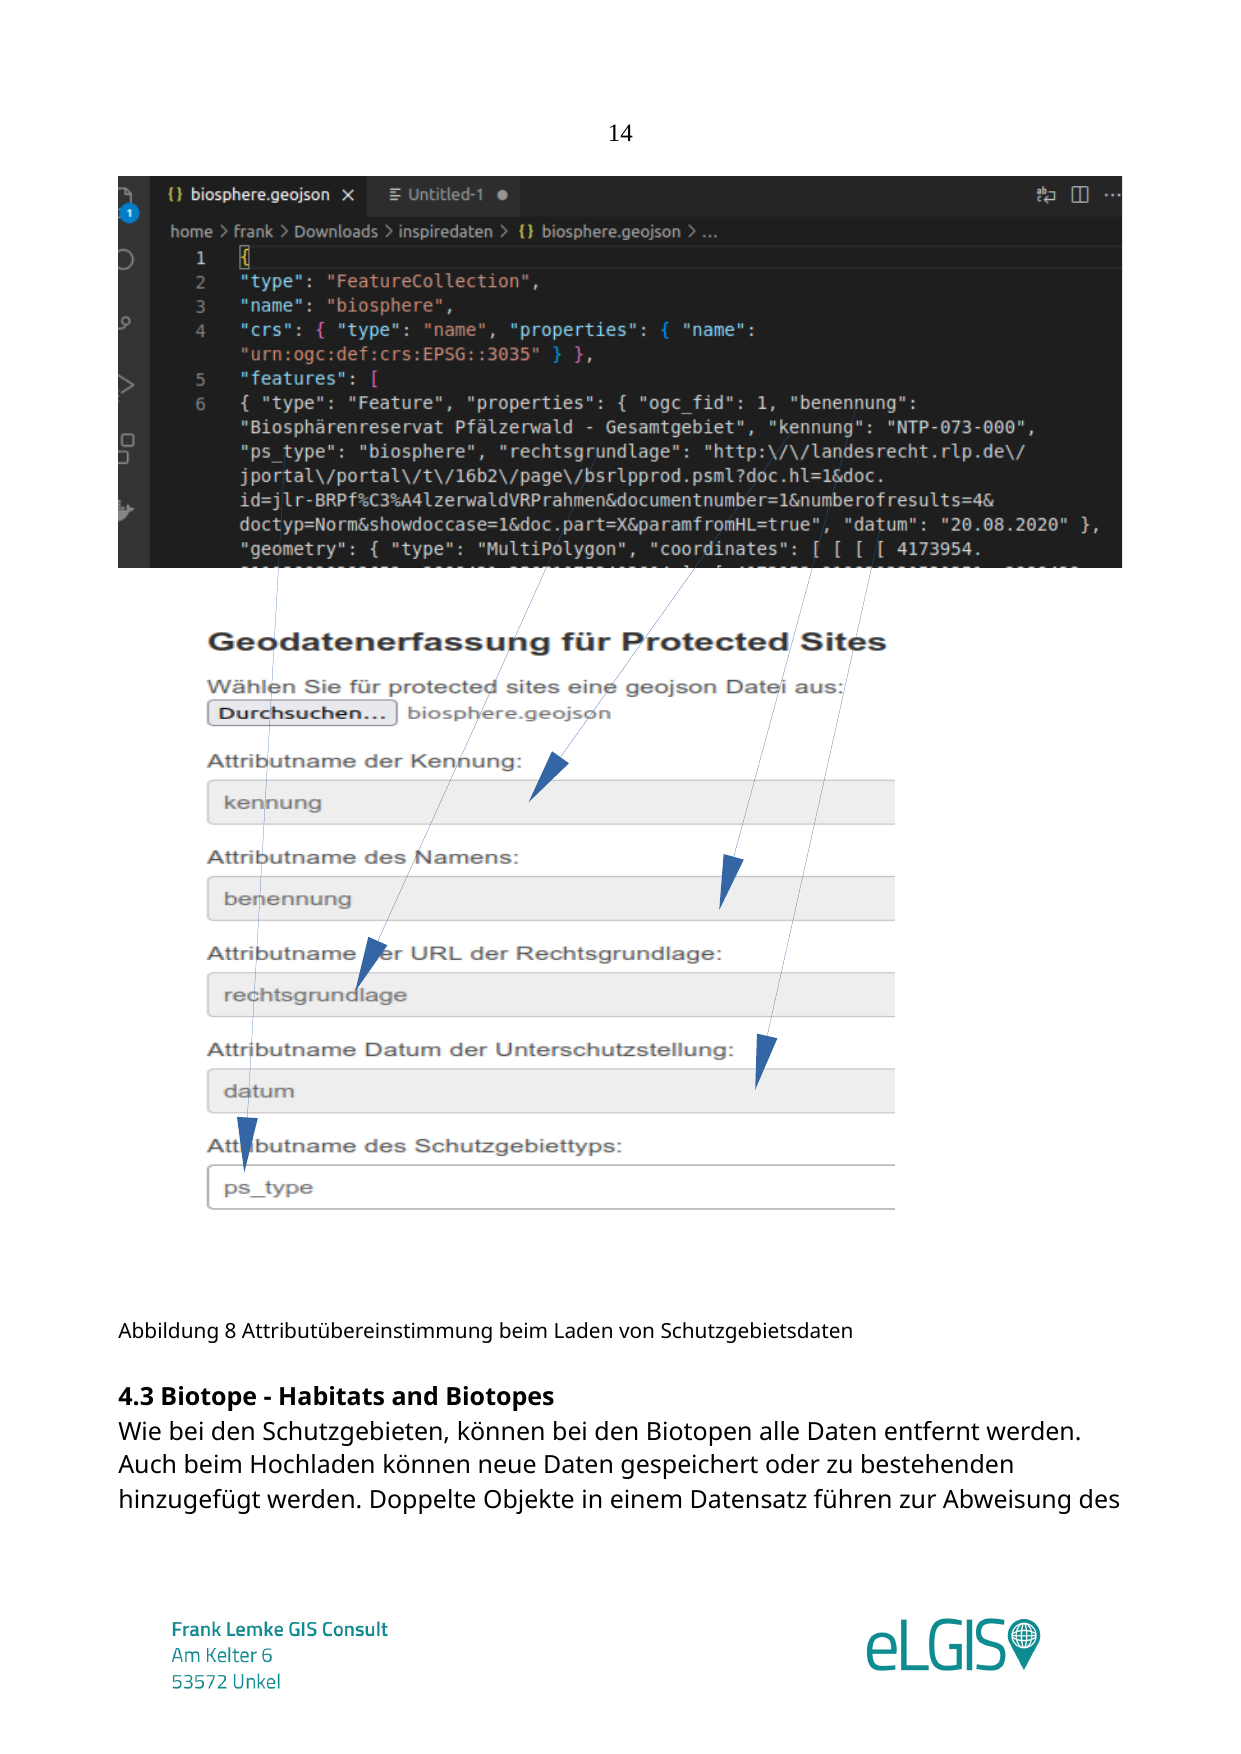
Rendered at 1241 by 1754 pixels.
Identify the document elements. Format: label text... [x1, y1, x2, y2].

text 4.3 Biotope - Habitats and Biotopes [118, 1379, 1122, 1413]
text Abbildung 8 Attributübereinstimmung beim Laden von Schutzgebietsdaten [118, 1317, 1122, 1345]
picture [864, 1613, 1042, 1675]
picture [202, 613, 895, 1217]
text Wie bei den Schutzgebieten, können bei den Biotopen alle Daten entfernt werden. Auch beim Hochladen können neue Daten gespeichert oder zu bestehenden hinzugefügt werden. Doppelte Objekte in einem Datensatz führen zur Abweisung des [118, 1413, 1122, 1515]
picture [118, 176, 1123, 568]
picture [161, 1608, 398, 1705]
